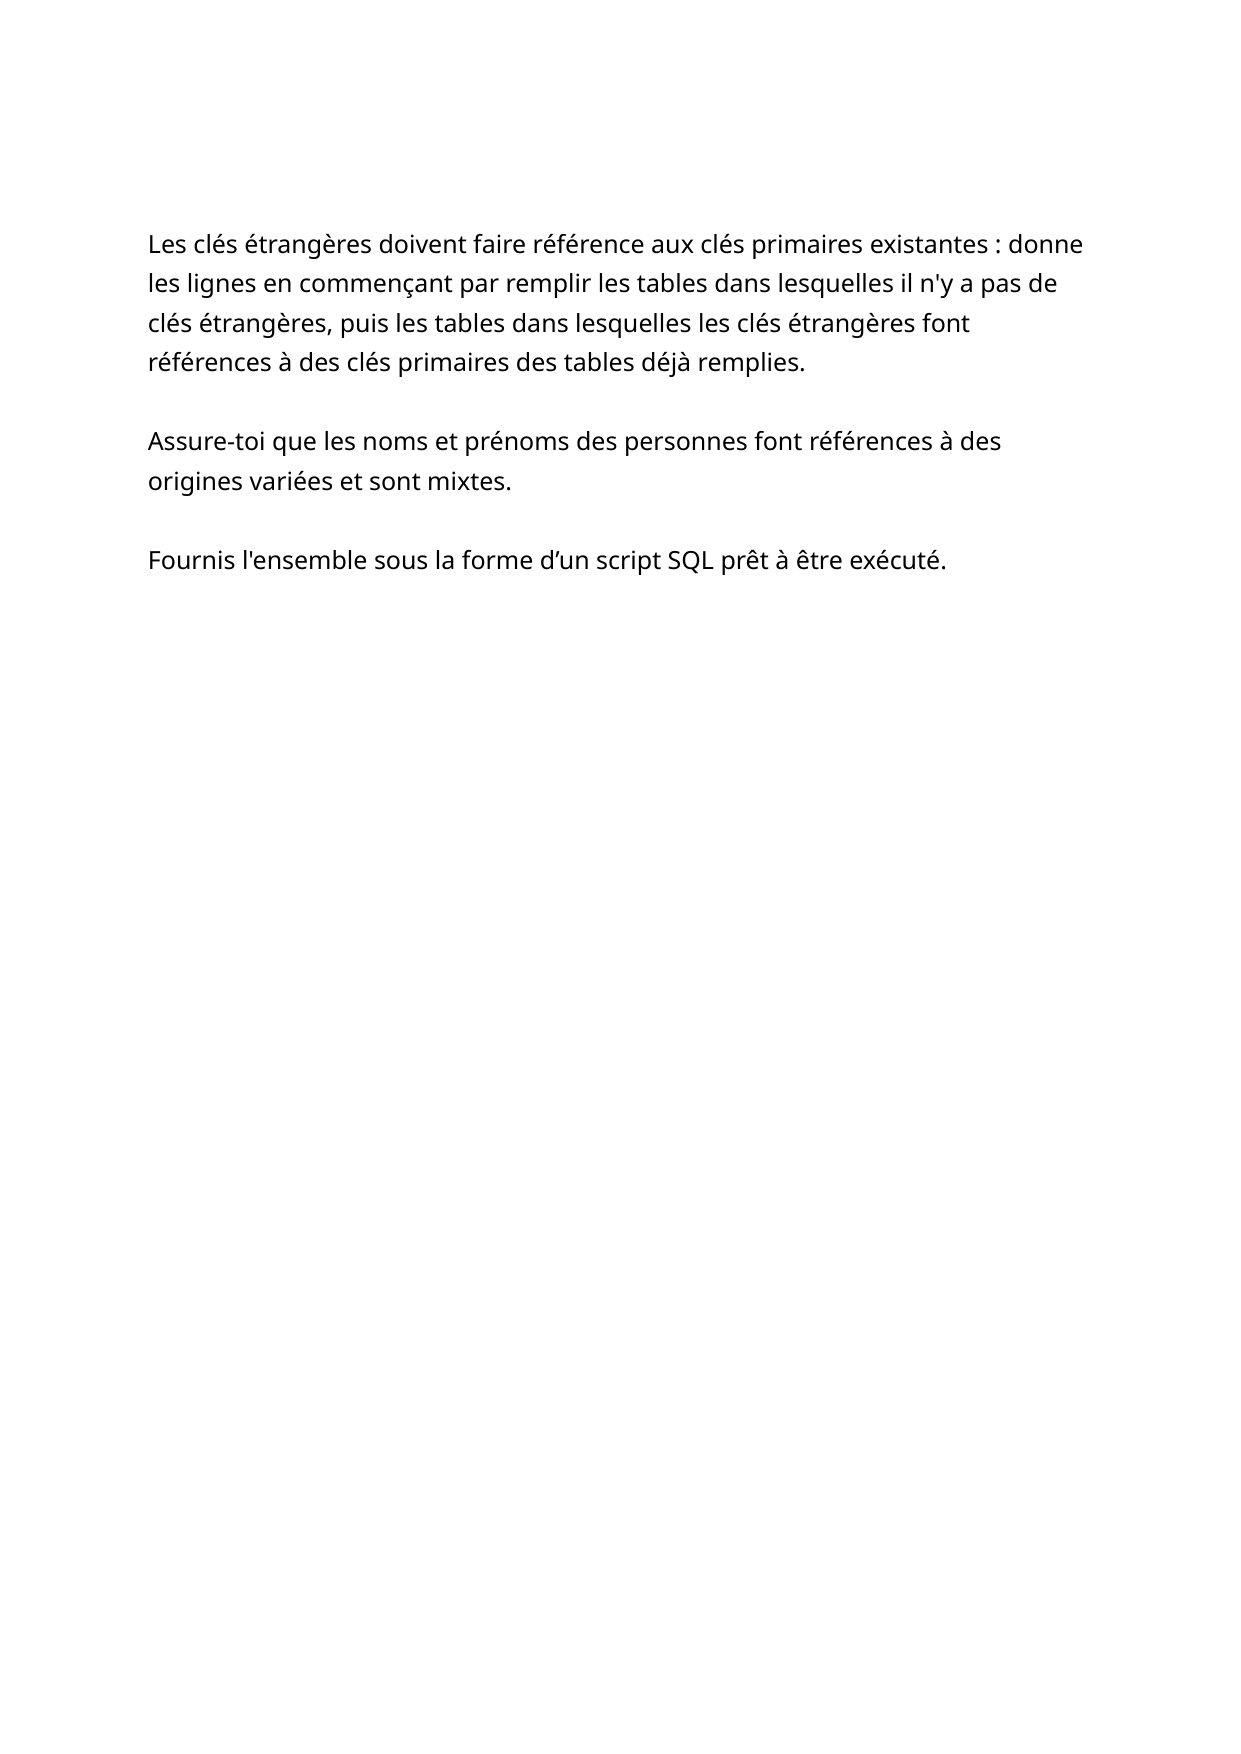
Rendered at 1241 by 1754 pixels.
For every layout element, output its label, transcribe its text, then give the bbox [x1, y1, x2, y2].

text Les clés étrangères doivent faire référence aux clés primaires existantes : donne les lignes en commençant par remplir les tables dans lesquelles il n'y a pas de clés étrangères, puis les tables dans lesquelles les clés étrangères font références à des clés primaires des tables déjà remplies. Assure-toi que les noms et prénoms des personnes font références à des origines variées et sont mixtes. Fournis l'ensemble sous la forme d’un script SQL prêt à être exécuté. [148, 148, 1093, 576]
